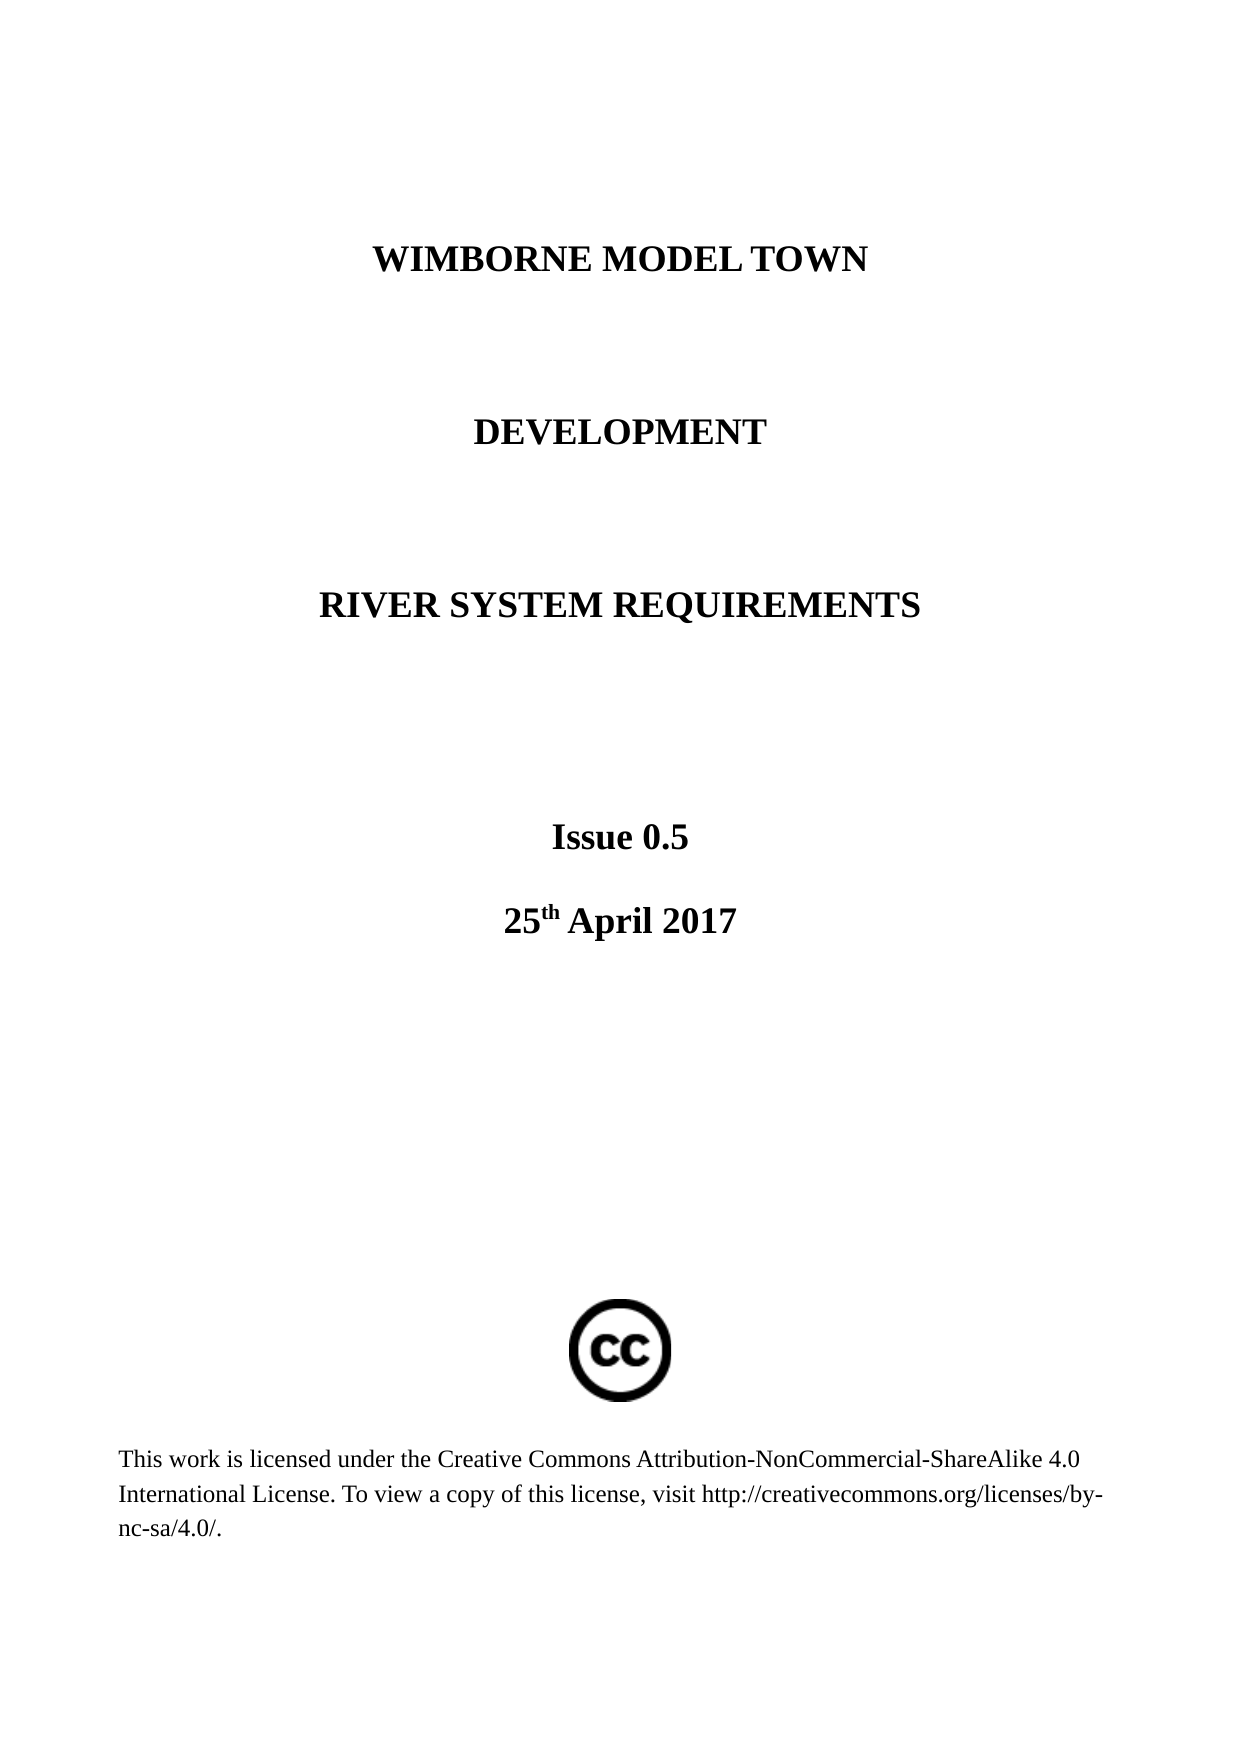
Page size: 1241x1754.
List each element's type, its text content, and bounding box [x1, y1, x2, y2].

picture [569, 1299, 672, 1402]
text This work is licensed under the Creative Commons Attribution-NonCommercial-ShareAlike 4.0 International License. To view a copy of this license, visit http://creativecommons.org/licenses/by-nc-sa/4.0/. [118, 1444, 1122, 1542]
text 25th April 2017 [118, 899, 1122, 942]
text WIMBORNE MODEL TOWN [118, 236, 1122, 279]
text DEVELOPMENT [118, 409, 1122, 452]
text Issue 0.5 [118, 814, 1122, 857]
text RIVER SYSTEM REQUIREMENTS [118, 582, 1122, 625]
